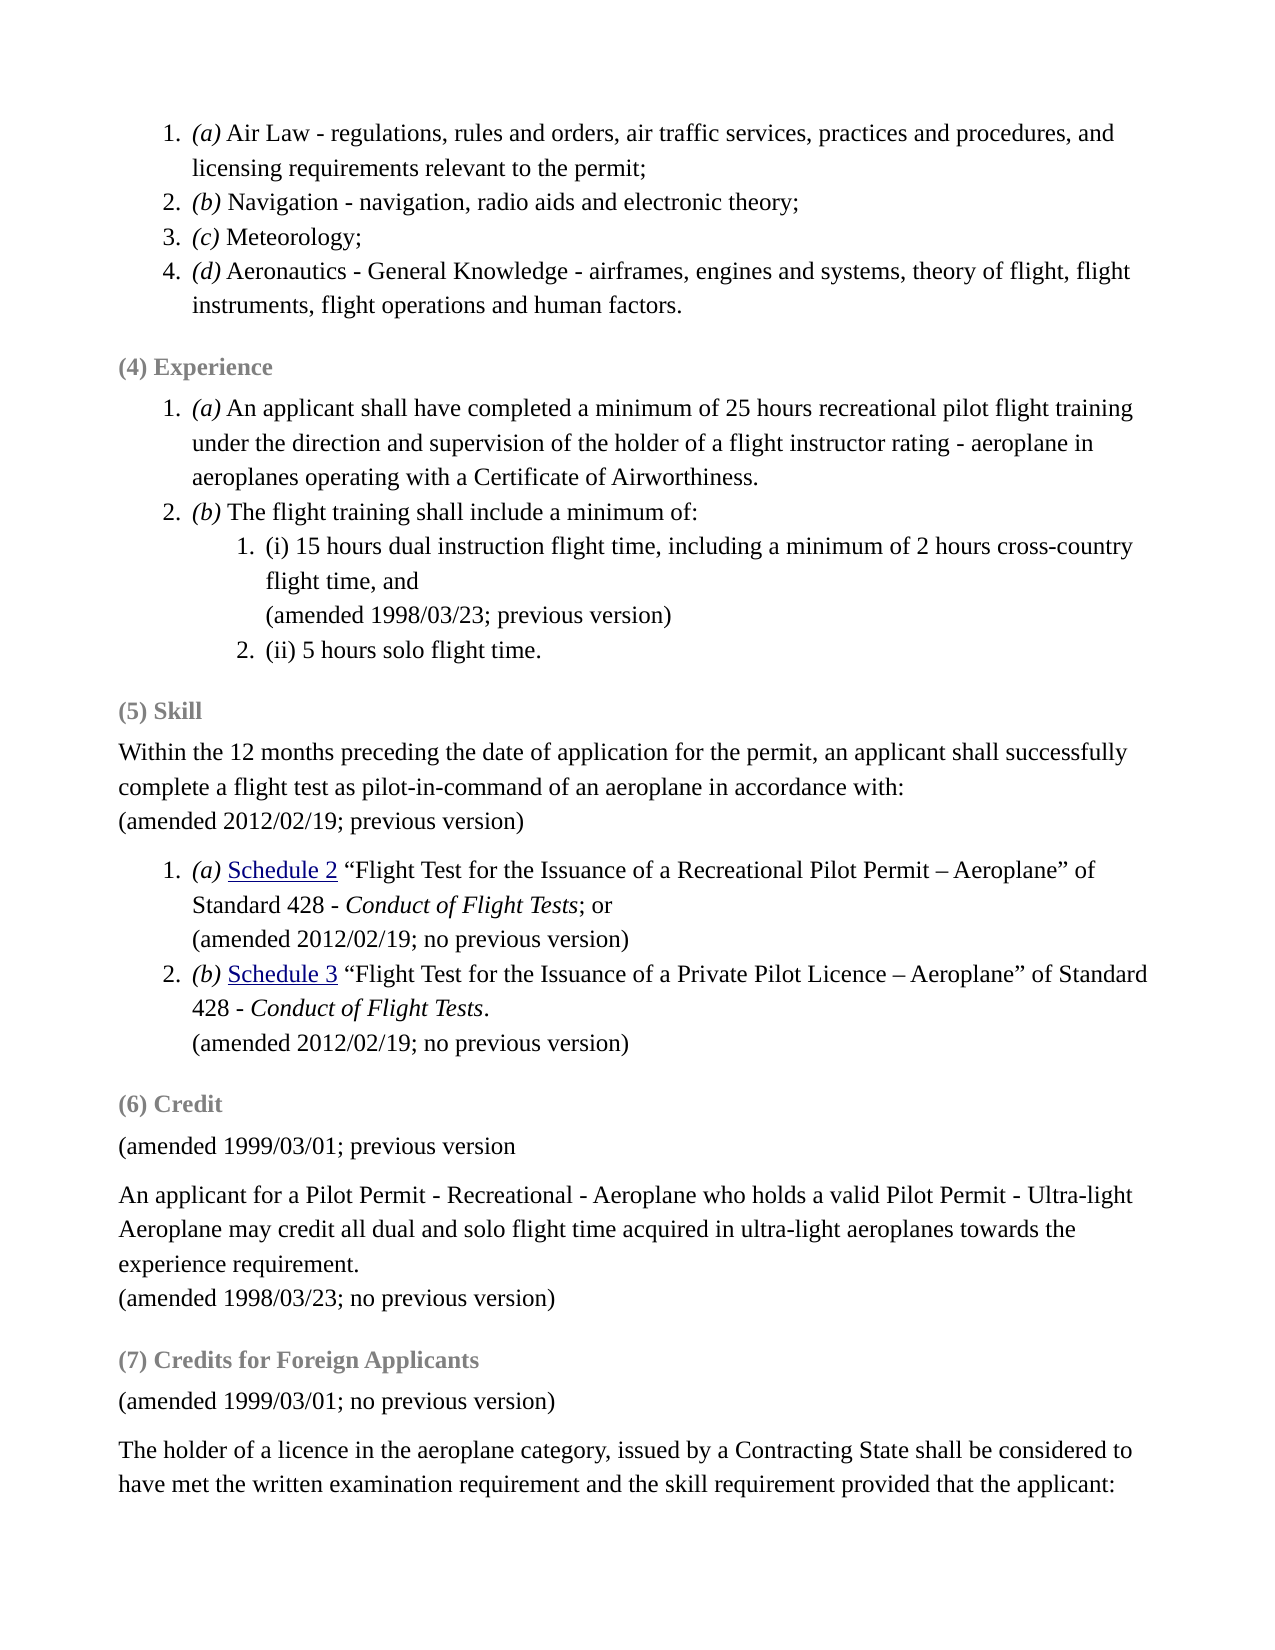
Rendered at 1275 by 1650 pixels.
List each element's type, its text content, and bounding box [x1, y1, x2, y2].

list (d) Aeronautics - General Knowledge - airframes, engines and systems, theory of flight, flight instruments, flight operations and human factors. [162, 256, 1157, 319]
text The holder of a licence in the aeroplane category, issued by a Contracting State shall be considered to have met the written examination requirement and the skill requirement provided that the applicant: [118, 1435, 1157, 1498]
list (c) Meteorology; [162, 222, 1157, 250]
subtitle (4) Experience [118, 352, 1157, 381]
list (a) Air Law - regulations, rules and orders, air traffic services, practices and procedures, and licensing requirements relevant to the permit; [162, 118, 1157, 181]
list (b) The flight training shall include a minimum of: [162, 497, 1157, 526]
subtitle (5) Skill [118, 696, 1157, 725]
text Within the 12 months preceding the date of application for the permit, an applicant shall successfully complete a flight test as pilot-in-command of an aeroplane in accordance with: (amended 2012/02/19; previous version) [118, 737, 1157, 835]
subtitle (7) Credits for Foreign Applicants [118, 1345, 1157, 1373]
subtitle (6) Credit [118, 1089, 1157, 1118]
text An applicant for a Pilot Permit - Recreational - Aeroplane who holds a valid Pilot Permit - Ultra-light Aeroplane may credit all dual and solo flight time acquired in ultra-light aeroplanes towards the experience requirement. (amended 1998/03/23; no previous version) [118, 1180, 1157, 1312]
list (ii) 5 hours solo flight time. [236, 635, 1157, 663]
text (amended 1999/03/01; no previous version) [118, 1386, 1157, 1415]
list (a) Schedule 2 “Flight Test for the Issuance of a Recreational Pilot Permit – Aeroplane” of Standard 428 - Conduct of Flight Tests; or (amended 2012/02/19; no previous version) [162, 856, 1157, 953]
list (b) Schedule 3 “Flight Test for the Issuance of a Private Pilot Licence – Aeroplane” of Standard 428 - Conduct of Flight Tests. (amended 2012/02/19; no previous version) [162, 959, 1157, 1057]
text (amended 1999/03/01; previous version [118, 1131, 1157, 1159]
list (b) Navigation - navigation, radio aids and electronic theory; [162, 187, 1157, 216]
list (a) An applicant shall have completed a minimum of 25 hours recreational pilot flight training under the direction and supervision of the holder of a flight instructor rating - aeroplane in aeroplanes operating with a Certificate of Airworthiness. [162, 393, 1157, 491]
list (i) 15 hours dual instruction flight time, including a minimum of 2 hours cross-country flight time, and (amended 1998/03/23; previous version) [236, 531, 1157, 629]
